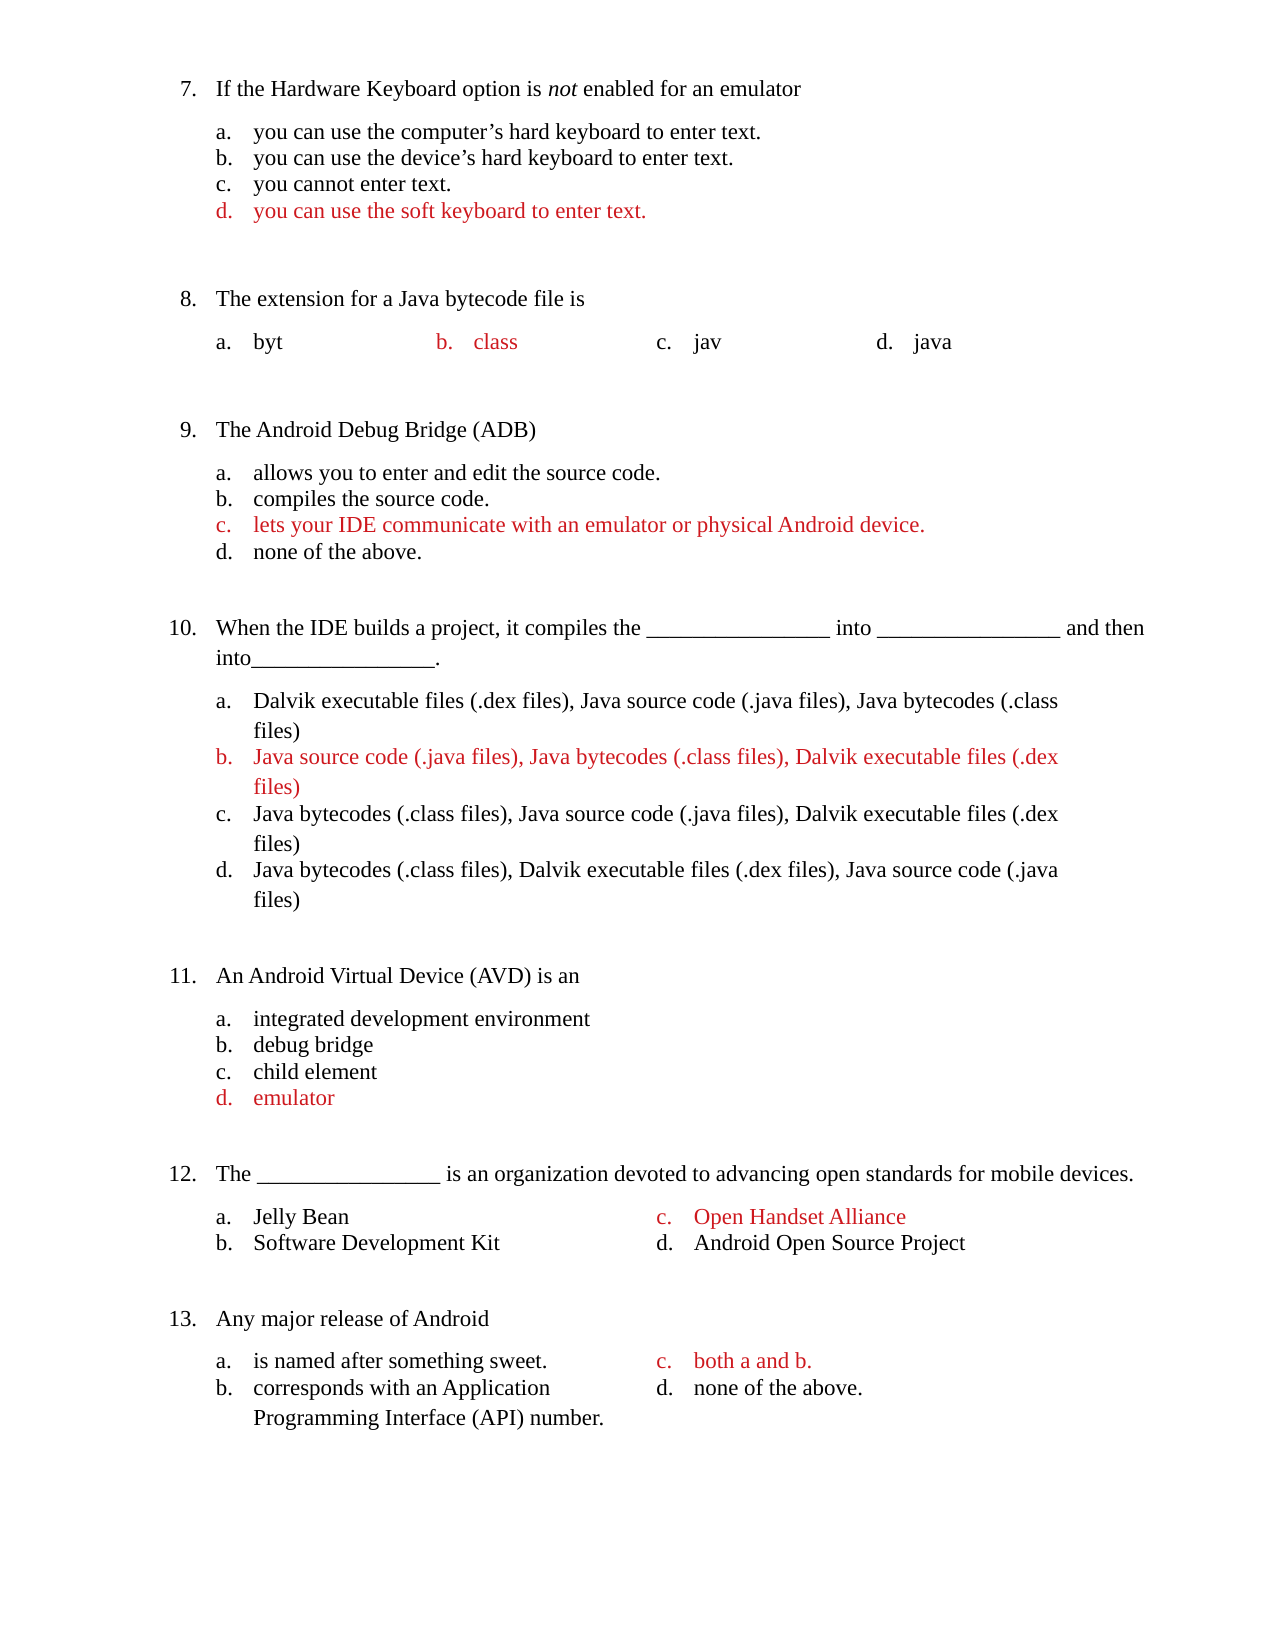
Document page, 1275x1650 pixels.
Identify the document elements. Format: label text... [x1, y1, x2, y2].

table_cell child element [249, 1058, 1092, 1084]
table_cell Java bytecodes (.class files), Dalvik executable files (.dex files), Java source code (.java files) [249, 856, 1092, 913]
table_cell d. [211, 856, 248, 913]
table_cell none of the above. [689, 1374, 1092, 1431]
table_cell emulator [249, 1084, 1092, 1111]
table_header a. [211, 1005, 248, 1031]
table_cell debug bridge [249, 1031, 1092, 1058]
table_header a. [211, 687, 248, 743]
table_header class [469, 328, 651, 354]
table_cell c. [211, 800, 248, 856]
table_header Open Handset Alliance [689, 1203, 1092, 1229]
table_cell you cannot enter text. [249, 170, 1092, 197]
table_header c. [651, 328, 689, 354]
table_cell d. [652, 1229, 689, 1255]
table_cell corresponds with an Application Programming Interface (API) number. [249, 1374, 652, 1431]
table_header jav [689, 328, 872, 354]
table_header both a and b. [689, 1348, 1092, 1374]
text 9. The Android Debug Bridge (ADB) [150, 416, 1162, 442]
table_cell c. [211, 170, 248, 197]
table_cell d. [652, 1374, 689, 1431]
table_cell you can use the soft keyboard to enter text. [249, 197, 1092, 223]
table_header java [909, 328, 1092, 354]
table_header Jelly Bean [249, 1203, 652, 1229]
text 12. The ________________ is an organization devoted to advancing open standards for mobile devices. [150, 1160, 1162, 1186]
table_header c. [652, 1203, 689, 1229]
text 7. If the Hardware Keyboard option is not enabled for an emulator [150, 75, 1162, 101]
text 8. The extension for a Java bytecode file is [150, 285, 1162, 311]
table_cell b. [211, 1374, 248, 1431]
table_header a. [211, 459, 248, 485]
table_cell c. [211, 512, 248, 538]
table_header a. [211, 328, 248, 354]
table_cell d. [211, 538, 248, 564]
table_header is named after something sweet. [249, 1348, 652, 1374]
table_cell b. [211, 144, 248, 170]
table_cell b. [211, 743, 248, 800]
table_cell Android Open Source Project [689, 1229, 1092, 1255]
table_header integrated development environment [249, 1005, 1092, 1031]
table_cell lets your IDE communicate with an emulator or physical Android device. [249, 512, 1092, 538]
table_cell compiles the source code. [249, 485, 1092, 512]
table_cell b. [211, 485, 248, 512]
table_header c. [652, 1348, 689, 1374]
table_header a. [211, 1203, 248, 1229]
table_cell b. [211, 1031, 248, 1058]
table_cell you can use the device’s hard keyboard to enter text. [249, 144, 1092, 170]
table_cell d. [211, 197, 248, 223]
table_cell d. [211, 1084, 248, 1111]
table_header you can use the computer’s hard keyboard to enter text. [249, 118, 1092, 144]
table_cell b. [211, 1229, 248, 1255]
text 10. When the IDE builds a project, it compiles the ________________ into ________________ and then into________________. [150, 614, 1162, 670]
table_cell Software Development Kit [249, 1229, 652, 1255]
table_header Dalvik executable files (.dex files), Java source code (.java files), Java bytecodes (.class files) [249, 687, 1092, 743]
table_header allows you to enter and edit the source code. [249, 459, 1092, 485]
table_cell Java bytecodes (.class files), Java source code (.java files), Dalvik executable files (.dex files) [249, 800, 1092, 856]
table_cell Java source code (.java files), Java bytecodes (.class files), Dalvik executable files (.dex files) [249, 743, 1092, 800]
table_header d. [872, 328, 909, 354]
table_cell none of the above. [249, 538, 1092, 564]
text 13. Any major release of Android [150, 1305, 1162, 1331]
text 11. An Android Virtual Device (AVD) is an [150, 962, 1162, 989]
table_header a. [211, 118, 248, 144]
table_header a. [211, 1348, 248, 1374]
table_header b. [431, 328, 469, 354]
table_cell c. [211, 1058, 248, 1084]
table_header byt [249, 328, 431, 354]
